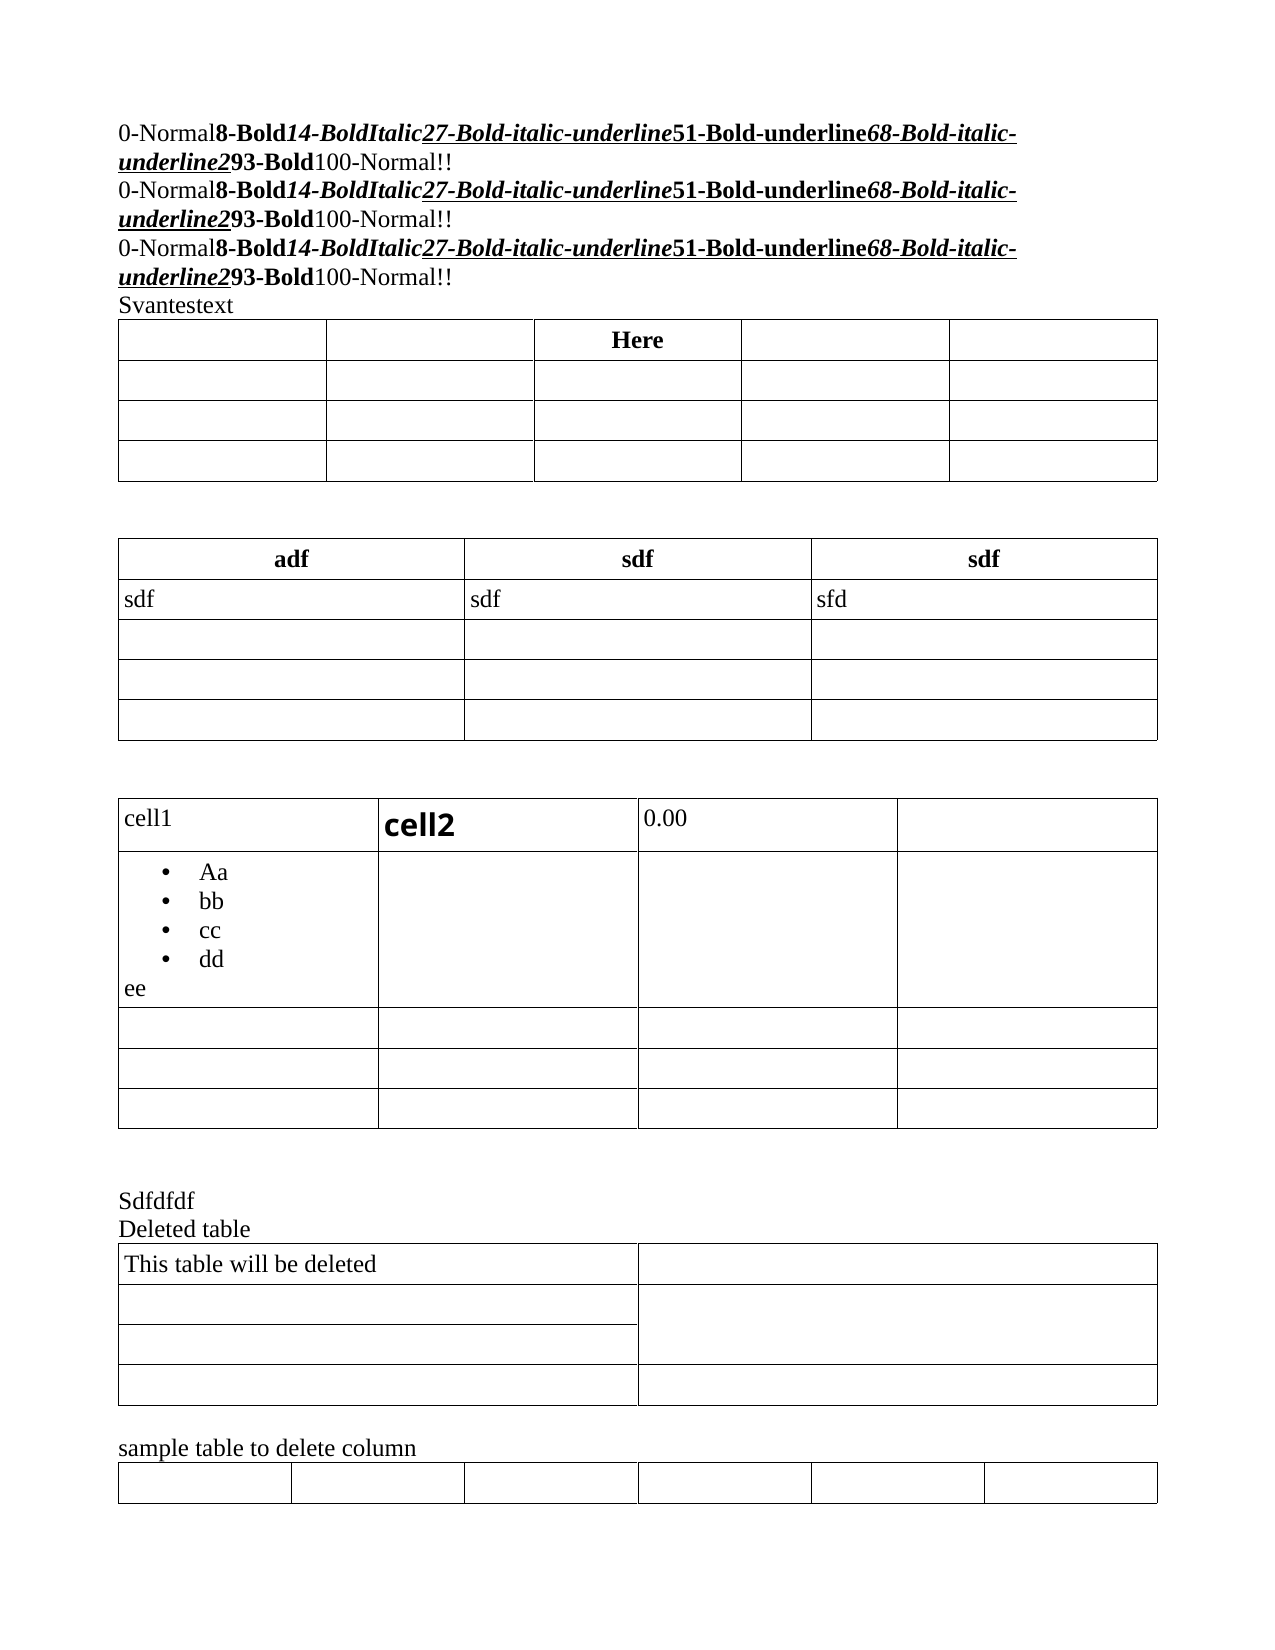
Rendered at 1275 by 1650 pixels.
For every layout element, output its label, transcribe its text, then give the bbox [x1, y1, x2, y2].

table_cell [535, 441, 741, 481]
text Deleted table [118, 1214, 1157, 1243]
table_cell [950, 401, 1157, 440]
table_header [639, 1244, 1157, 1284]
table_cell [535, 401, 741, 440]
table_cell [898, 1008, 1157, 1048]
table_cell [465, 620, 811, 659]
table_header [639, 1463, 811, 1503]
table_header sdf [465, 539, 811, 579]
text Sdfdfdf [118, 1186, 1157, 1214]
table_cell [812, 660, 1157, 699]
text sample table to delete column [118, 1433, 1157, 1462]
table_cell [119, 1049, 378, 1088]
table_cell [327, 361, 533, 400]
table_cell [465, 700, 811, 740]
table_cell [898, 1049, 1157, 1088]
table_cell sfd [812, 580, 1157, 619]
table_cell sdf [119, 580, 464, 619]
table_header [292, 1463, 464, 1503]
table_cell sdf [465, 580, 811, 619]
table_cell [327, 441, 533, 481]
table_cell [639, 1285, 1157, 1364]
table_cell [119, 1325, 637, 1364]
table_cell [950, 441, 1157, 481]
table_cell [327, 401, 533, 440]
table_header Here [535, 320, 741, 360]
table_cell [898, 1089, 1157, 1128]
table_header cell1 [119, 799, 378, 851]
table_cell [812, 700, 1157, 740]
table_header [465, 1463, 637, 1503]
table_header 0,00 [639, 799, 897, 851]
text 0-Normal8-Bold14-BoldItalic27-Bold-italic-underline51-Bold-underline68-Bold-italic-underline293-Bold100-Normal!! [118, 118, 1157, 176]
text 0-Normal8-Bold14-BoldItalic27-Bold-italic-underline51-Bold-underline68-Bold-italic-underline293-Bold100-Normal!! [118, 176, 1157, 233]
table_header This table will be deleted [119, 1244, 637, 1284]
table_cell [119, 660, 464, 699]
table_cell [379, 852, 637, 1007]
table_cell [119, 441, 326, 481]
table_cell [742, 441, 949, 481]
table_header [985, 1463, 1157, 1503]
table_cell [119, 1008, 378, 1048]
text Svantestext [118, 291, 1157, 319]
table_header [742, 320, 949, 360]
table_cell [639, 1049, 897, 1088]
table_cell [119, 1285, 637, 1324]
table_cell [639, 1008, 897, 1048]
table_cell [742, 401, 949, 440]
table_cell [639, 852, 897, 1007]
table_cell [535, 361, 741, 400]
table_cell [119, 620, 464, 659]
table_header [327, 320, 533, 360]
table_cell [898, 852, 1157, 1007]
table_header [898, 799, 1157, 851]
table_cell [379, 1008, 637, 1048]
table_cell [119, 361, 326, 400]
table_cell Aa bb cc dd ee [119, 852, 378, 1007]
table_cell [119, 401, 326, 440]
table_header [812, 1463, 984, 1503]
table_header adf [119, 539, 464, 579]
table_cell [639, 1089, 897, 1128]
table_cell [812, 620, 1157, 659]
table_cell [950, 361, 1157, 400]
table_cell [465, 660, 811, 699]
table_cell [742, 361, 949, 400]
table_cell [119, 1365, 637, 1405]
table_header [119, 320, 326, 360]
text 0-Normal8-Bold14-BoldItalic27-Bold-italic-underline51-Bold-underline68-Bold-italic-underline293-Bold100-Normal!! [118, 233, 1157, 291]
table_cell [379, 1049, 637, 1088]
table_header cell2 [379, 799, 637, 851]
table_cell [379, 1089, 637, 1128]
table_cell [119, 1089, 378, 1128]
table_header [950, 320, 1157, 360]
table_cell [639, 1365, 1157, 1405]
table_header sdf [812, 539, 1157, 579]
table_cell [119, 700, 464, 740]
table_header [119, 1463, 291, 1503]
